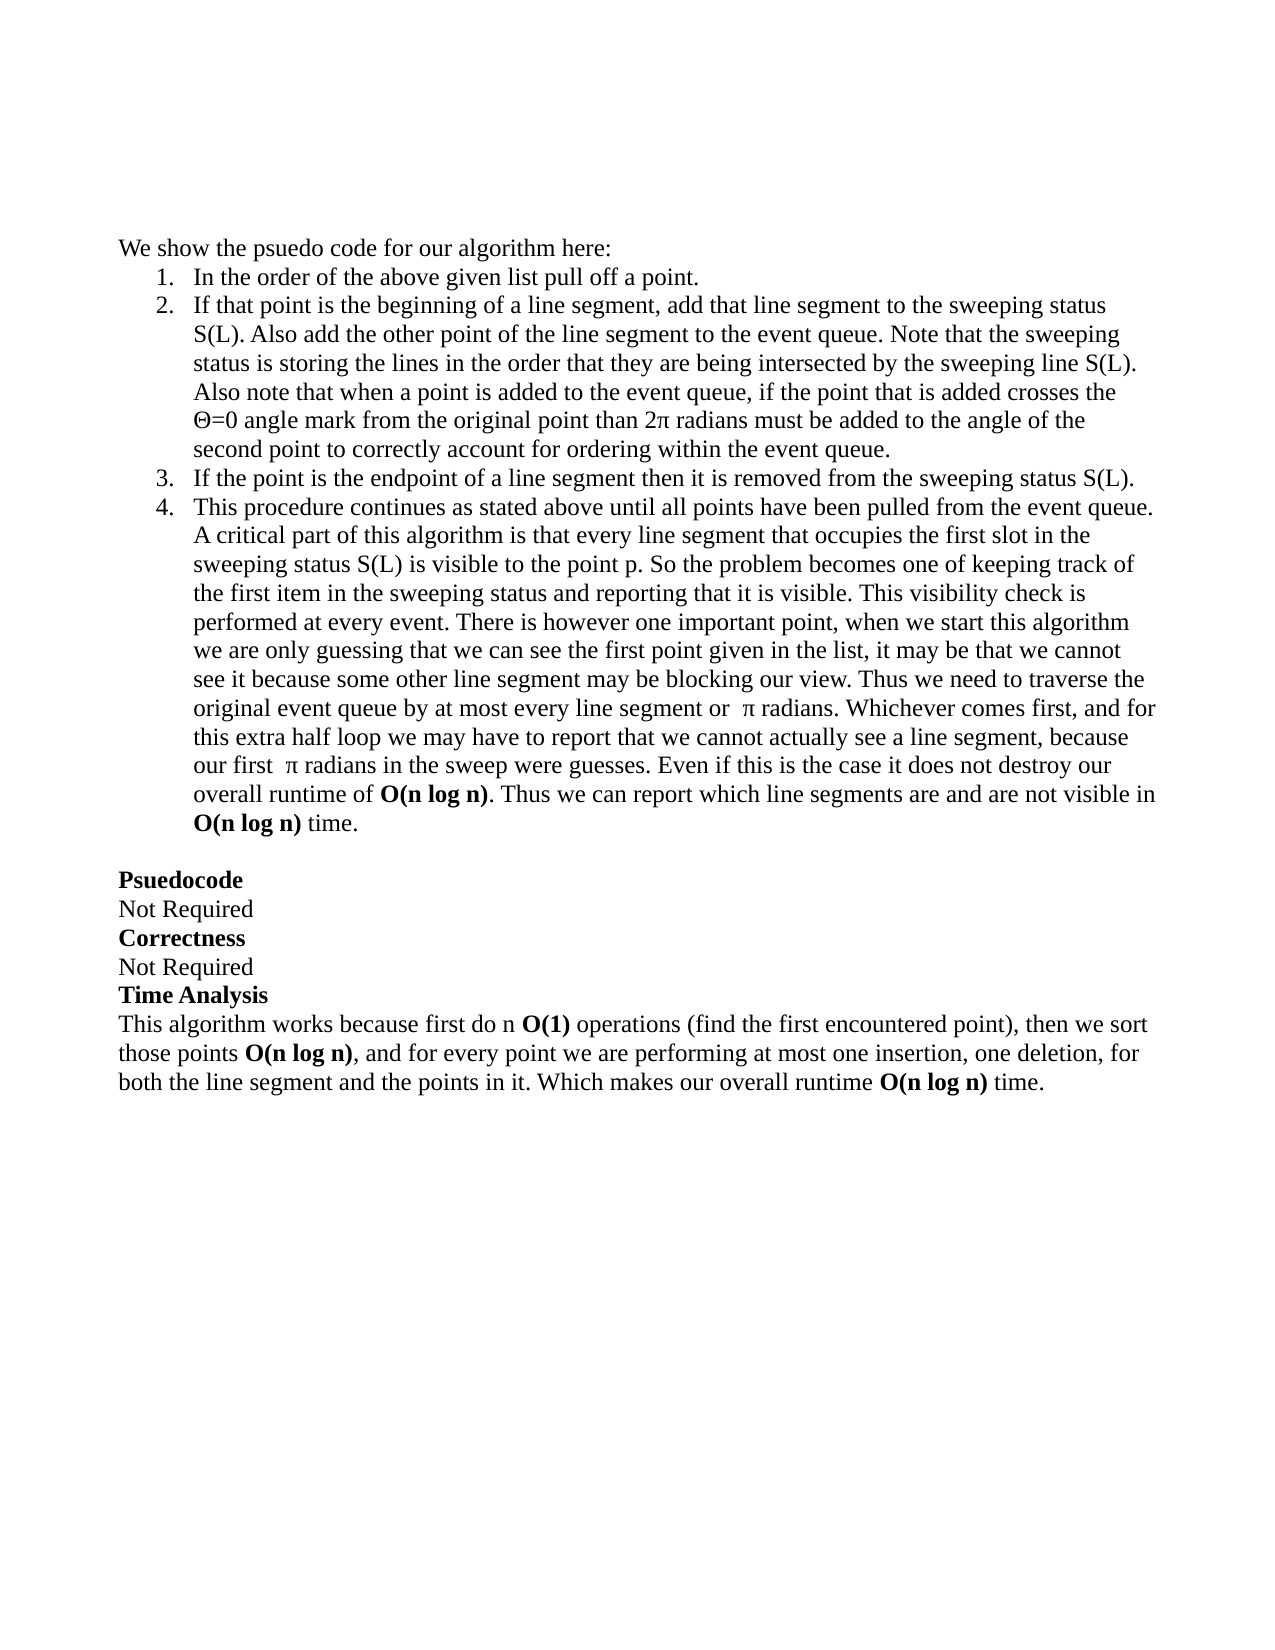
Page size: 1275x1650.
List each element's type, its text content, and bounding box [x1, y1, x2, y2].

text This algorithm works because first do n O(1) operations (find the first encountered point), then we sort those points O(n log n), and for every point we are performing at most one insertion, one deletion, for both the line segment and the points in it. Which makes our overall runtime O(n log n) time. [118, 1009, 1157, 1096]
list This procedure continues as stated above until all points have been pulled from the event queue. A critical part of this algorithm is that every line segment that occupies the first slot in the sweeping status S(L) is visible to the point p. So the problem becomes one of keeping track of the first item in the sweeping status and reporting that it is visible. This visibility check is performed at every event. There is however one important point, when we start this algorithm we are only guessing that we can see the first point given in the list, it may be that we cannot see it because some other line segment may be blocking our view. Thus we need to traverse the original event queue by at most every line segment or π radians. Whichever comes first, and for this extra half loop we may have to report that we cannot actually see a line segment, because our first π radians in the sweep were guesses. Even if this is the case it does not destroy our overall runtime of O(n log n). Thus we can report which line segments are and are not visible in O(n log n) time. [156, 492, 1157, 837]
list In the order of the above given list pull off a point. [156, 262, 1157, 291]
text Not Required [118, 952, 1157, 981]
text Psuedocode [118, 866, 1157, 894]
text Not Required [118, 894, 1157, 923]
text We show the psuedo code for our algorithm here: [118, 233, 1157, 262]
list If that point is the beginning of a line segment, add that line segment to the sweeping status S(L). Also add the other point of the line segment to the event queue. Note that the sweeping status is storing the lines in the order that they are being intersected by the sweeping line S(L). Also note that when a point is added to the event queue, if the point that is added crosses the Θ=0 angle mark from the original point than 2π radians must be added to the angle of the second point to correctly account for ordering within the event queue. [156, 291, 1157, 463]
text Time Analysis [118, 981, 1157, 1009]
list If the point is the endpoint of a line segment then it is removed from the sweeping status S(L). [156, 463, 1157, 492]
text Correctness [118, 923, 1157, 952]
